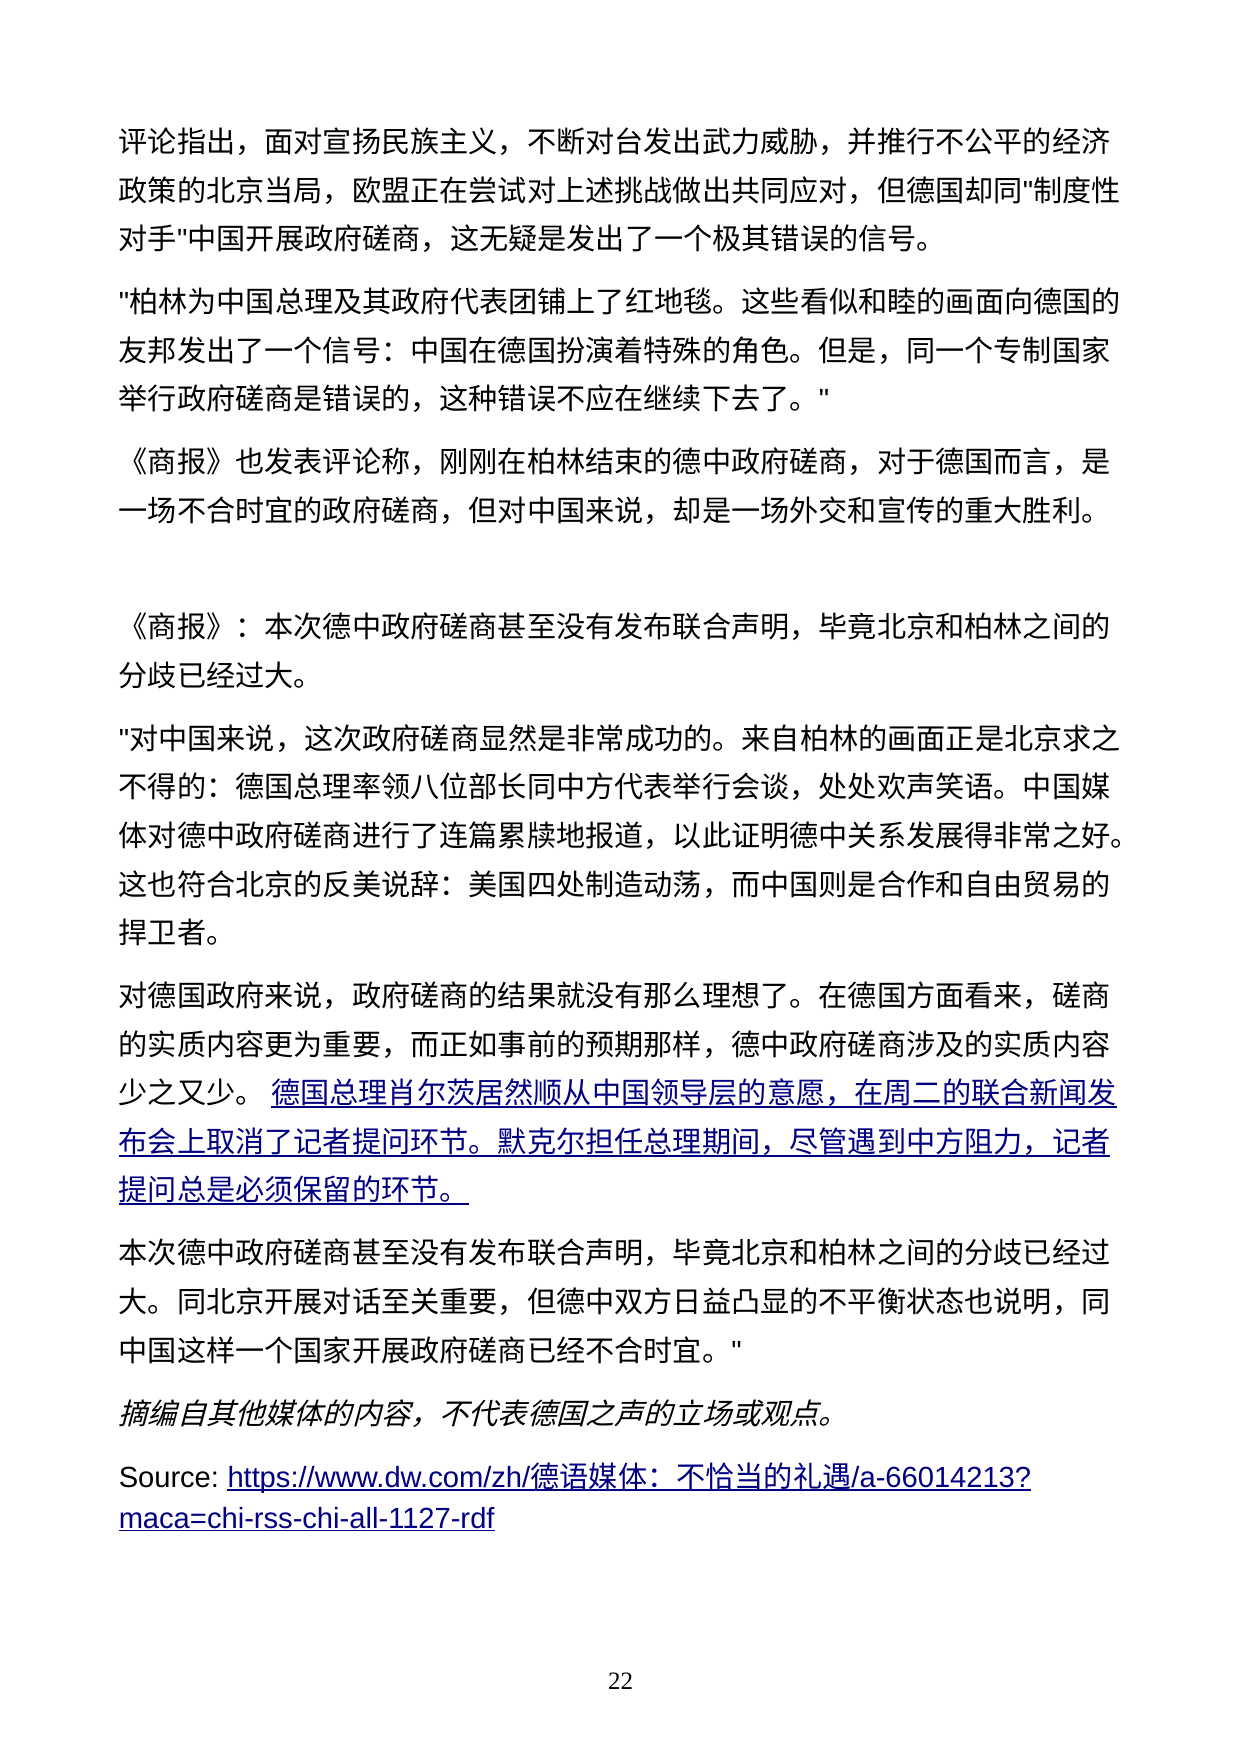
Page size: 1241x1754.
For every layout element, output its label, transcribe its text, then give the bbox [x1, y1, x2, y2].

text 对德国政府来说，政府磋商的结果就没有那么理想了。在德国方面看来，磋商的实质内容更为重要，而正如事前的预期那样，德中政府磋商涉及的实质内容少之又少。 德国总理肖尔茨居然顺从中国领导层的意愿，在周二的联合新闻发布会上取消了记者提问环节。默克尔担任总理期间，尽管遇到中方阻力，记者提问总是必须保留的环节。 [118, 973, 1122, 1209]
text Source: https://www.dw.com/zh/德语媒体：不恰当的礼遇/a-66014213?maca=chi-rss-chi-all-1127-rdf [118, 1453, 1122, 1534]
text "柏林为中国总理及其政府代表团铺上了红地毯。这些看似和睦的画面向德国的友邦发出了一个信号：中国在德国扮演着特殊的角色。但是，同一个专制国家举行政府磋商是错误的，这种错误不应在继续下去了。" [118, 279, 1122, 418]
text 《商报》也发表评论称，刚刚在柏林结束的德中政府磋商，对于德国而言，是一场不合时宜的政府磋商，但对中国来说，却是一场外交和宣传的重大胜利。 [118, 439, 1122, 530]
text 《商报》：本次德中政府磋商甚至没有发布联合声明，毕竟北京和柏林之间的分歧已经过大。 [118, 604, 1122, 694]
text "对中国来说，这次政府磋商显然是非常成功的。来自柏林的画面正是北京求之不得的：德国总理率领八位部长同中方代表举行会谈，处处欢声笑语。中国媒体对德中政府磋商进行了连篇累牍地报道，以此证明德中关系发展得非常之好。这也符合北京的反美说辞：美国四处制造动荡，而中国则是合作和自由贸易的捍卫者。 [118, 715, 1122, 952]
text 摘编自其他媒体的内容，不代表德国之声的立场或观点。 [118, 1390, 1122, 1432]
text 本次德中政府磋商甚至没有发布联合声明，毕竟北京和柏林之间的分歧已经过大。同北京开展对话至关重要，但德中双方日益凸显的不平衡状态也说明，同中国这样一个国家开展政府磋商已经不合时宜。" [118, 1230, 1122, 1369]
text 评论指出，面对宣扬民族主义，不断对台发出武力威胁，并推行不公平的经济政策的北京当局，欧盟正在尝试对上述挑战做出共同应对，但德国却同"制度性对手"中国开展政府磋商，这无疑是发出了一个极其错误的信号。 [118, 118, 1122, 258]
